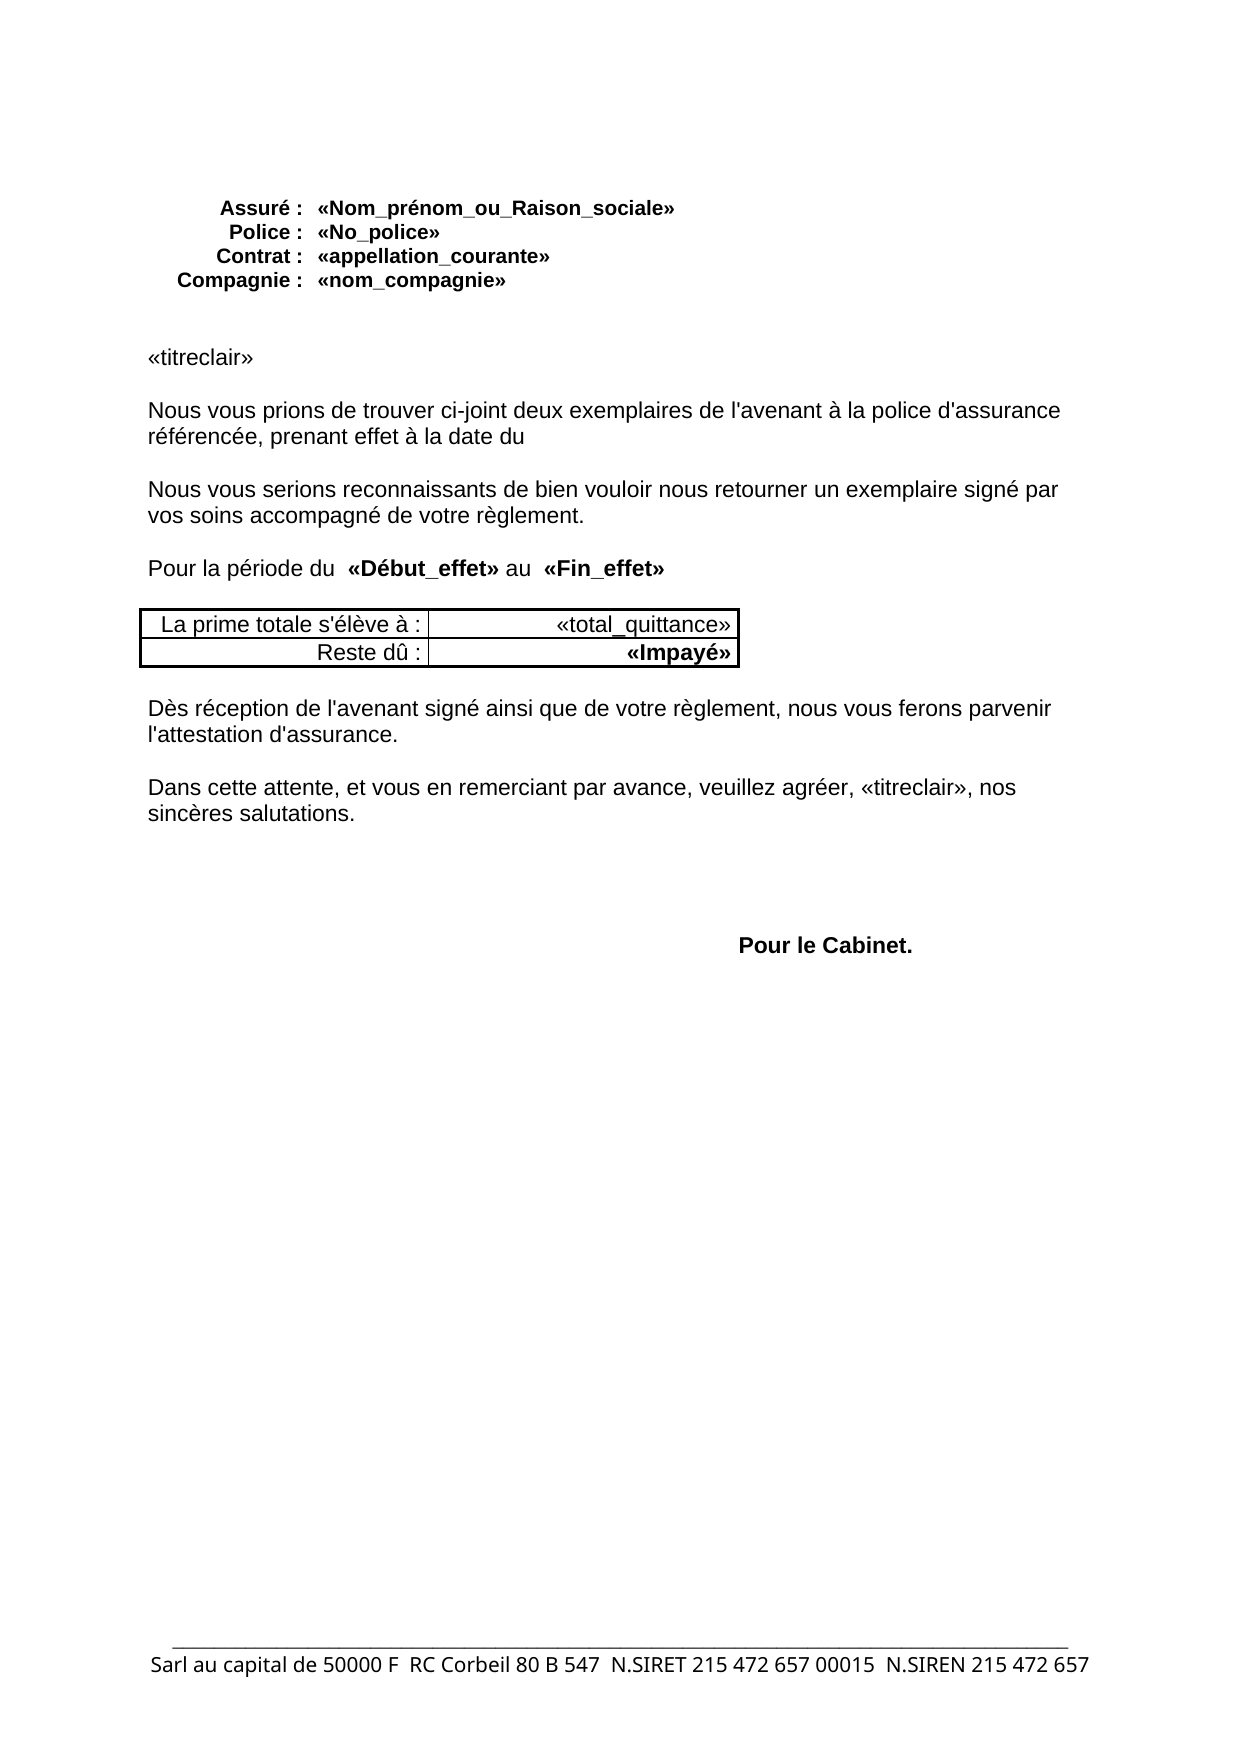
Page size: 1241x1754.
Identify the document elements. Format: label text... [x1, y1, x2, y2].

text «titreclair» [148, 344, 1093, 371]
text Dès réception de l'avenant signé ainsi que de votre règlement, nous vous ferons parvenir l'attestation d'assurance. [148, 695, 1093, 747]
table_header Assuré : [140, 196, 310, 220]
table_cell «Impayé» [429, 639, 737, 665]
table_cell «appellation_courante» [310, 244, 855, 268]
table_cell Compagnie : [140, 268, 310, 292]
text Pour la période du «Début_effet» au «Fin_effet» [148, 555, 1093, 581]
table_header La prime totale s'élève à : [142, 611, 428, 637]
table_cell «nom_compagnie» [310, 268, 855, 292]
text Pour le Cabinet. [738, 932, 1093, 958]
text Nous vous prions de trouver ci-joint deux exemplaires de l'avenant à la police d'assurance référencée, prenant effet à la date du [148, 397, 1093, 450]
text Nous vous serions reconnaissants de bien vouloir nous retourner un exemplaire signé par vos soins accompagné de votre règlement. [148, 476, 1093, 529]
table_cell Reste dû : [142, 639, 428, 665]
table_header «Nom_prénom_ou_Raison_sociale» [310, 196, 855, 220]
text Dans cette attente, et vous en remerciant par avance, veuillez agréer, «titreclair», nos sincères salutations. [148, 774, 1093, 826]
table_cell Contrat : [140, 244, 310, 268]
table_cell «No_police» [310, 220, 855, 244]
table_cell Police : [140, 220, 310, 244]
table_header «total_quittance» [429, 611, 737, 637]
